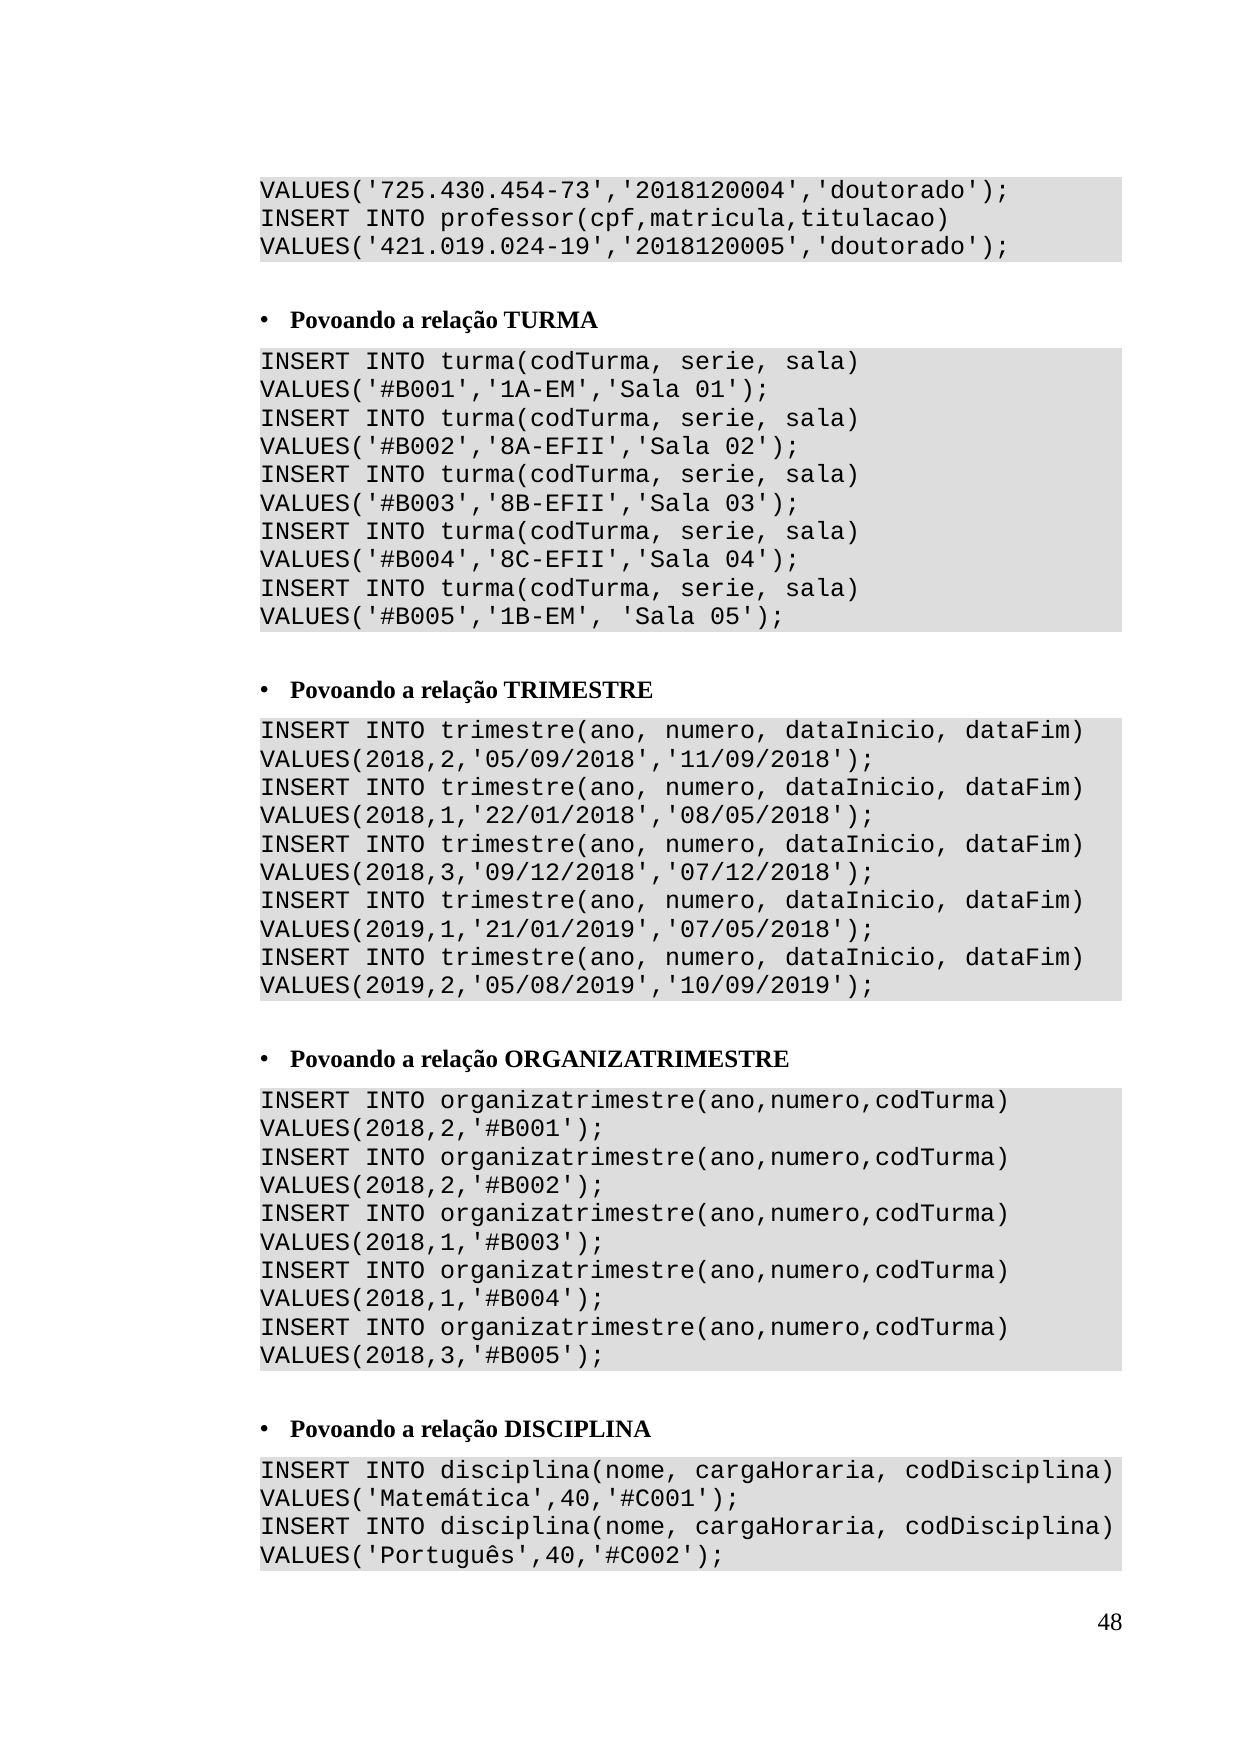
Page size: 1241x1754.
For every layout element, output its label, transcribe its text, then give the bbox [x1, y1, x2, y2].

text INSERT INTO organizatrimestre(ano,numero,codTurma) [260, 1144, 1122, 1173]
text VALUES(2018,2,'05/09/2018','11/09/2018'); [260, 746, 1122, 775]
text INSERT INTO organizatrimestre(ano,numero,codTurma) [260, 1201, 1122, 1229]
text INSERT INTO organizatrimestre(ano,numero,codTurma) [260, 1314, 1122, 1343]
text INSERT INTO disciplina(nome, cargaHoraria, codDisciplina) [260, 1457, 1122, 1486]
text VALUES('#B001','1A-EM','Sala 01'); [260, 377, 1122, 405]
text VALUES('#B004','8C-EFII','Sala 04'); [260, 547, 1122, 575]
text VALUES(2019,1,'21/01/2019','07/05/2018'); [260, 916, 1122, 945]
text INSERT INTO trimestre(ano, numero, dataInicio, dataFim) [260, 775, 1122, 803]
text VALUES(2018,1,'22/01/2018','08/05/2018'); [260, 803, 1122, 831]
text VALUES('#B003','8B-EFII','Sala 03'); [260, 490, 1122, 518]
text INSERT INTO organizatrimestre(ano,numero,codTurma) [260, 1258, 1122, 1286]
text VALUES('#B002','8A-EFII','Sala 02'); [260, 433, 1122, 462]
list Povoando a relação DISCIPLINA [260, 1414, 1122, 1443]
text VALUES(2018,2,'#B001'); [260, 1116, 1122, 1144]
text VALUES('Matemática',40,'#C001'); [260, 1486, 1122, 1514]
text INSERT INTO trimestre(ano, numero, dataInicio, dataFim) [260, 718, 1122, 746]
text INSERT INTO professor(cpf,matricula,titulacao) [260, 206, 1122, 234]
text VALUES('725.430.454-73','2018120004','doutorado'); [260, 177, 1122, 206]
text INSERT INTO trimestre(ano, numero, dataInicio, dataFim) [260, 945, 1122, 973]
text VALUES('#B005','1B-EM', 'Sala 05'); [260, 603, 1122, 632]
text VALUES(2018,2,'#B002'); [260, 1173, 1122, 1201]
text VALUES('Português',40,'#C002'); [260, 1542, 1122, 1571]
list Povoando a relação TURMA [260, 305, 1122, 334]
text VALUES(2019,2,'05/08/2019','10/09/2019'); [260, 973, 1122, 1001]
text VALUES(2018,1,'#B003'); [260, 1229, 1122, 1258]
text INSERT INTO turma(codTurma, serie, sala) [260, 405, 1122, 433]
list Povoando a relação TRIMESTRE [260, 675, 1122, 704]
text INSERT INTO turma(codTurma, serie, sala) [260, 462, 1122, 490]
text INSERT INTO trimestre(ano, numero, dataInicio, dataFim) [260, 831, 1122, 860]
text INSERT INTO organizatrimestre(ano,numero,codTurma) [260, 1088, 1122, 1116]
text INSERT INTO trimestre(ano, numero, dataInicio, dataFim) [260, 888, 1122, 916]
text VALUES(2018,3,'09/12/2018','07/12/2018'); [260, 860, 1122, 888]
text VALUES(2018,1,'#B004'); [260, 1286, 1122, 1314]
text INSERT INTO turma(codTurma, serie, sala) [260, 518, 1122, 547]
text INSERT INTO disciplina(nome, cargaHoraria, codDisciplina) [260, 1514, 1122, 1542]
text INSERT INTO turma(codTurma, serie, sala) [260, 348, 1122, 377]
text VALUES('421.019.024-19','2018120005','doutorado'); [260, 234, 1122, 262]
text VALUES(2018,3,'#B005'); [260, 1343, 1122, 1371]
list Povoando a relação ORGANIZATRIMESTRE [260, 1044, 1122, 1073]
text INSERT INTO turma(codTurma, serie, sala) [260, 575, 1122, 603]
